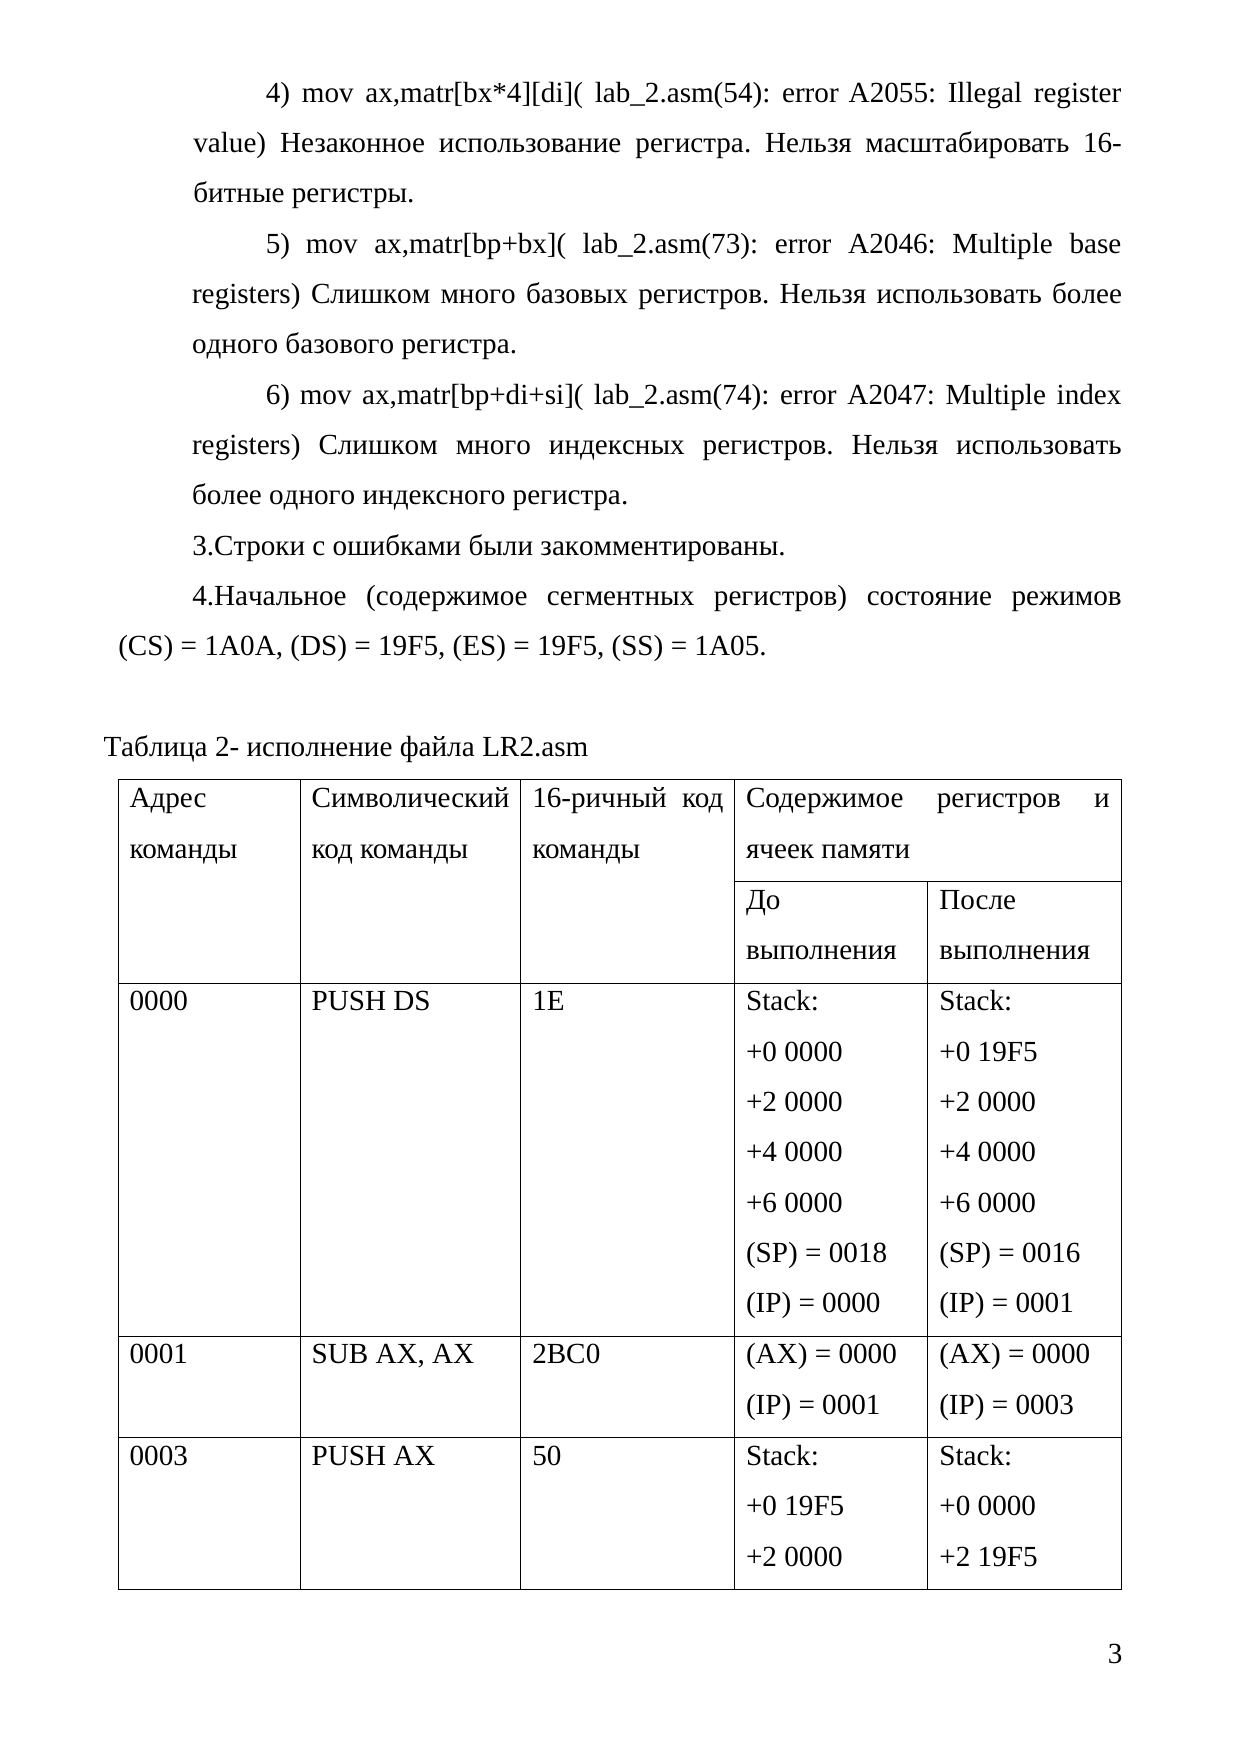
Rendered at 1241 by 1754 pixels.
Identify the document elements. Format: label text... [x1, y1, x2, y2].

text 5) mov ax,matr[bp+bx]( lab_2.asm(73): error A2046: Multiple base registers) Слишком много базовых регистров. Нельзя использовать более одного базового регистра. [192, 226, 1122, 360]
table_header Символический код команды [301, 780, 520, 982]
table_header 16-ричный код команды [521, 780, 734, 982]
table_cell Stack: +0 19F5 +2 0000 [735, 1438, 927, 1589]
table_header Адрес команды [119, 780, 300, 982]
text 4.Начальное (содержимое сегментных регистров) состояние режимов (CS) = 1A0A, (DS) = 19F5, (ES) = 19F5, (SS) = 1A05. [118, 578, 1122, 662]
table_header Содержимое регистров и ячеек памяти [735, 780, 1121, 881]
table_cell Stack: +0 0000 +2 19F5 [928, 1438, 1121, 1589]
table_cell (AX) = 0000 (IP) = 0001 [735, 1337, 927, 1437]
table_cell 0000 [119, 984, 300, 1336]
text 3.Строки с ошибками были закомментированы. [118, 528, 1122, 561]
table_cell 2BC0 [521, 1337, 734, 1437]
table_cell Stack: +0 19F5 +2 0000 +4 0000 +6 0000 (SP) = 0016 (IP) = 0001 [928, 984, 1121, 1336]
table_cell После выполнения [928, 882, 1121, 982]
table_cell 50 [521, 1438, 734, 1589]
table_cell PUSH DS [301, 984, 520, 1336]
text 4) mov ax,matr[bx*4][di]( lab_2.asm(54): error A2055: Illegal register value) Незаконное использование регистра. Нельзя масштабировать 16-битные регистры. [193, 75, 1122, 209]
table_cell До выполнения [735, 882, 927, 982]
table_cell 0003 [119, 1438, 300, 1589]
table_cell (AX) = 0000 (IP) = 0003 [928, 1337, 1121, 1437]
table_cell 0001 [119, 1337, 300, 1437]
table_cell Stack: +0 0000 +2 0000 +4 0000 +6 0000 (SP) = 0018 (IP) = 0000 [735, 984, 927, 1336]
table_cell PUSH AX [301, 1438, 520, 1589]
text 6) mov ax,matr[bp+di+si]( lab_2.asm(74): error A2047: Multiple index registers) Слишком много индексных регистров. Нельзя использовать более одного индексного регистра. [192, 377, 1122, 511]
text Таблица 2- исполнение файла LR2.asm [103, 729, 1122, 763]
table_cell SUB AX, AX [301, 1337, 520, 1437]
table_cell 1E [521, 984, 734, 1336]
